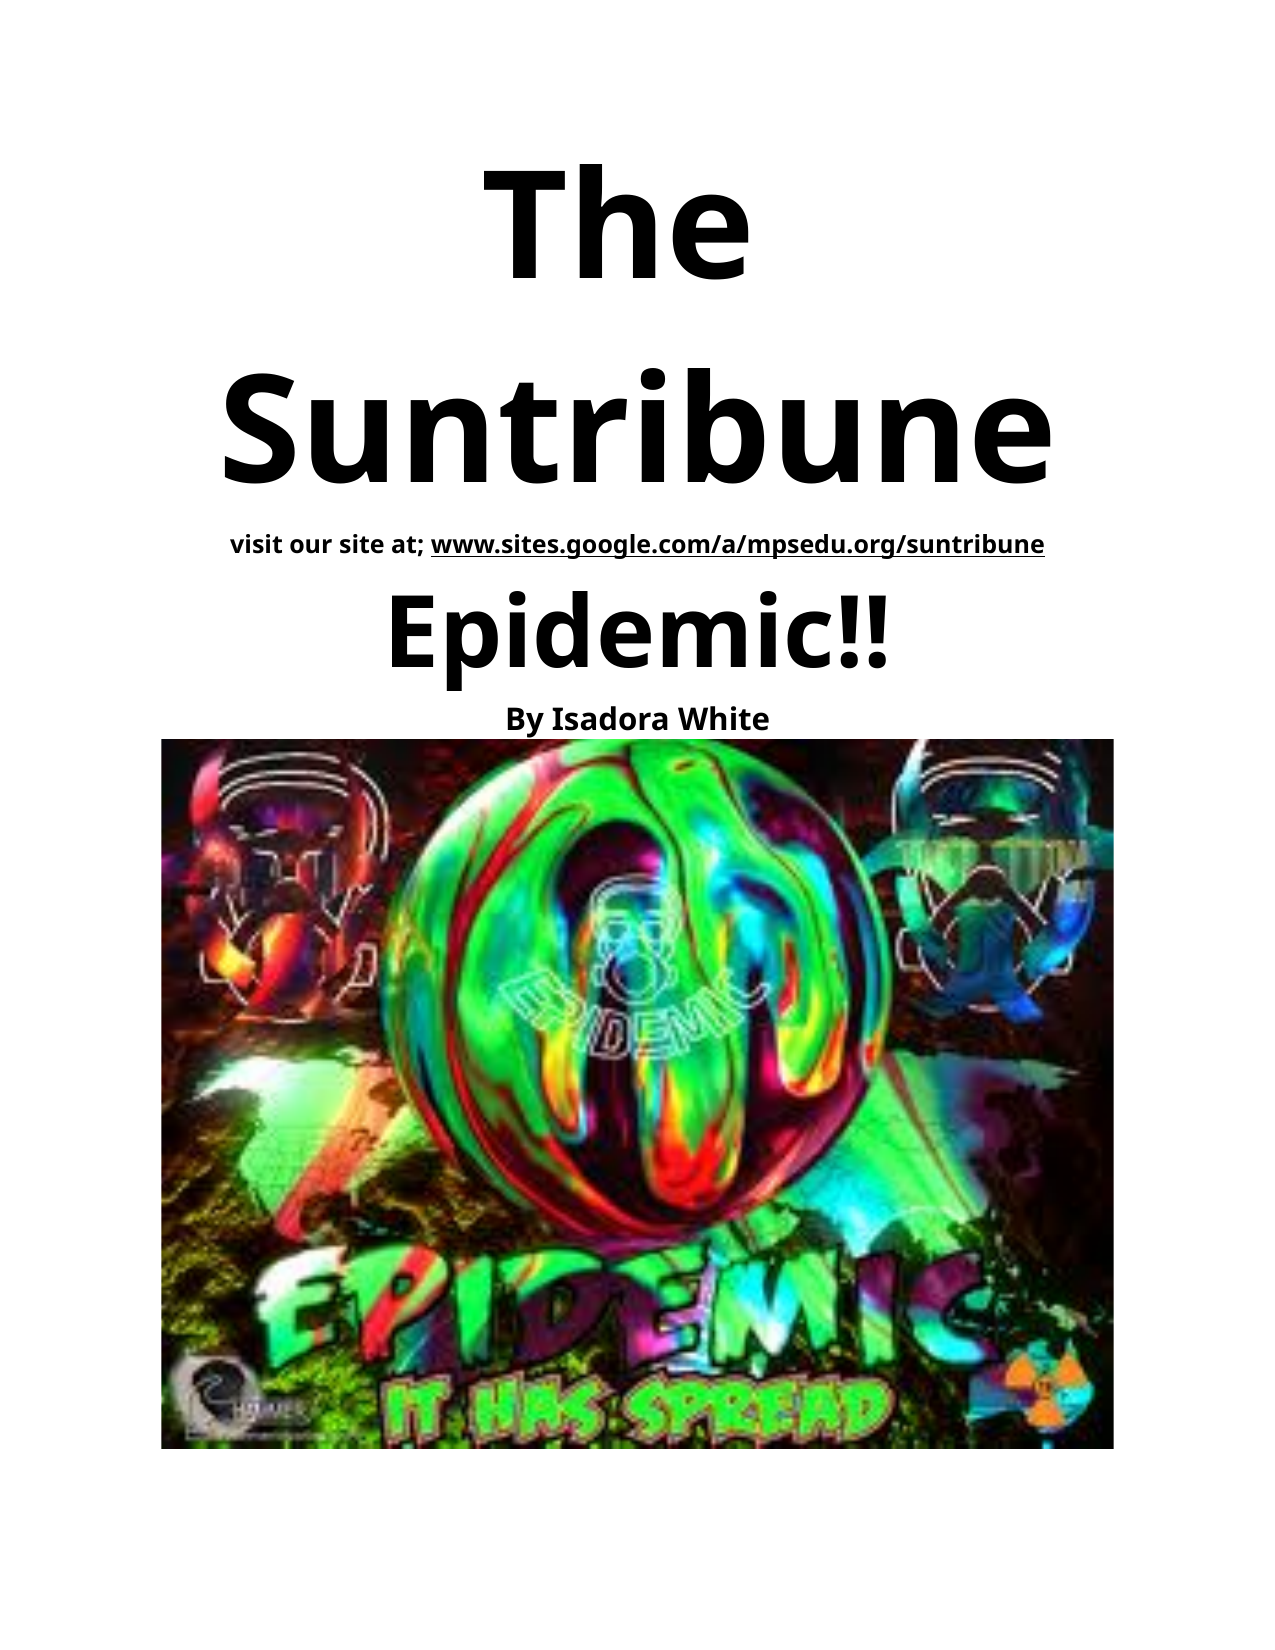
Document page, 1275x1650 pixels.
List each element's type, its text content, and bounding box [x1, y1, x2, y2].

text The [118, 118, 1157, 322]
text Suntribune [118, 322, 1157, 527]
text Epidemic!! [118, 561, 1157, 697]
text By Isadora White [118, 697, 1157, 739]
picture [161, 739, 1114, 1449]
text visit our site at; www.sites.google.com/a/mpsedu.org/suntribune [118, 527, 1157, 561]
